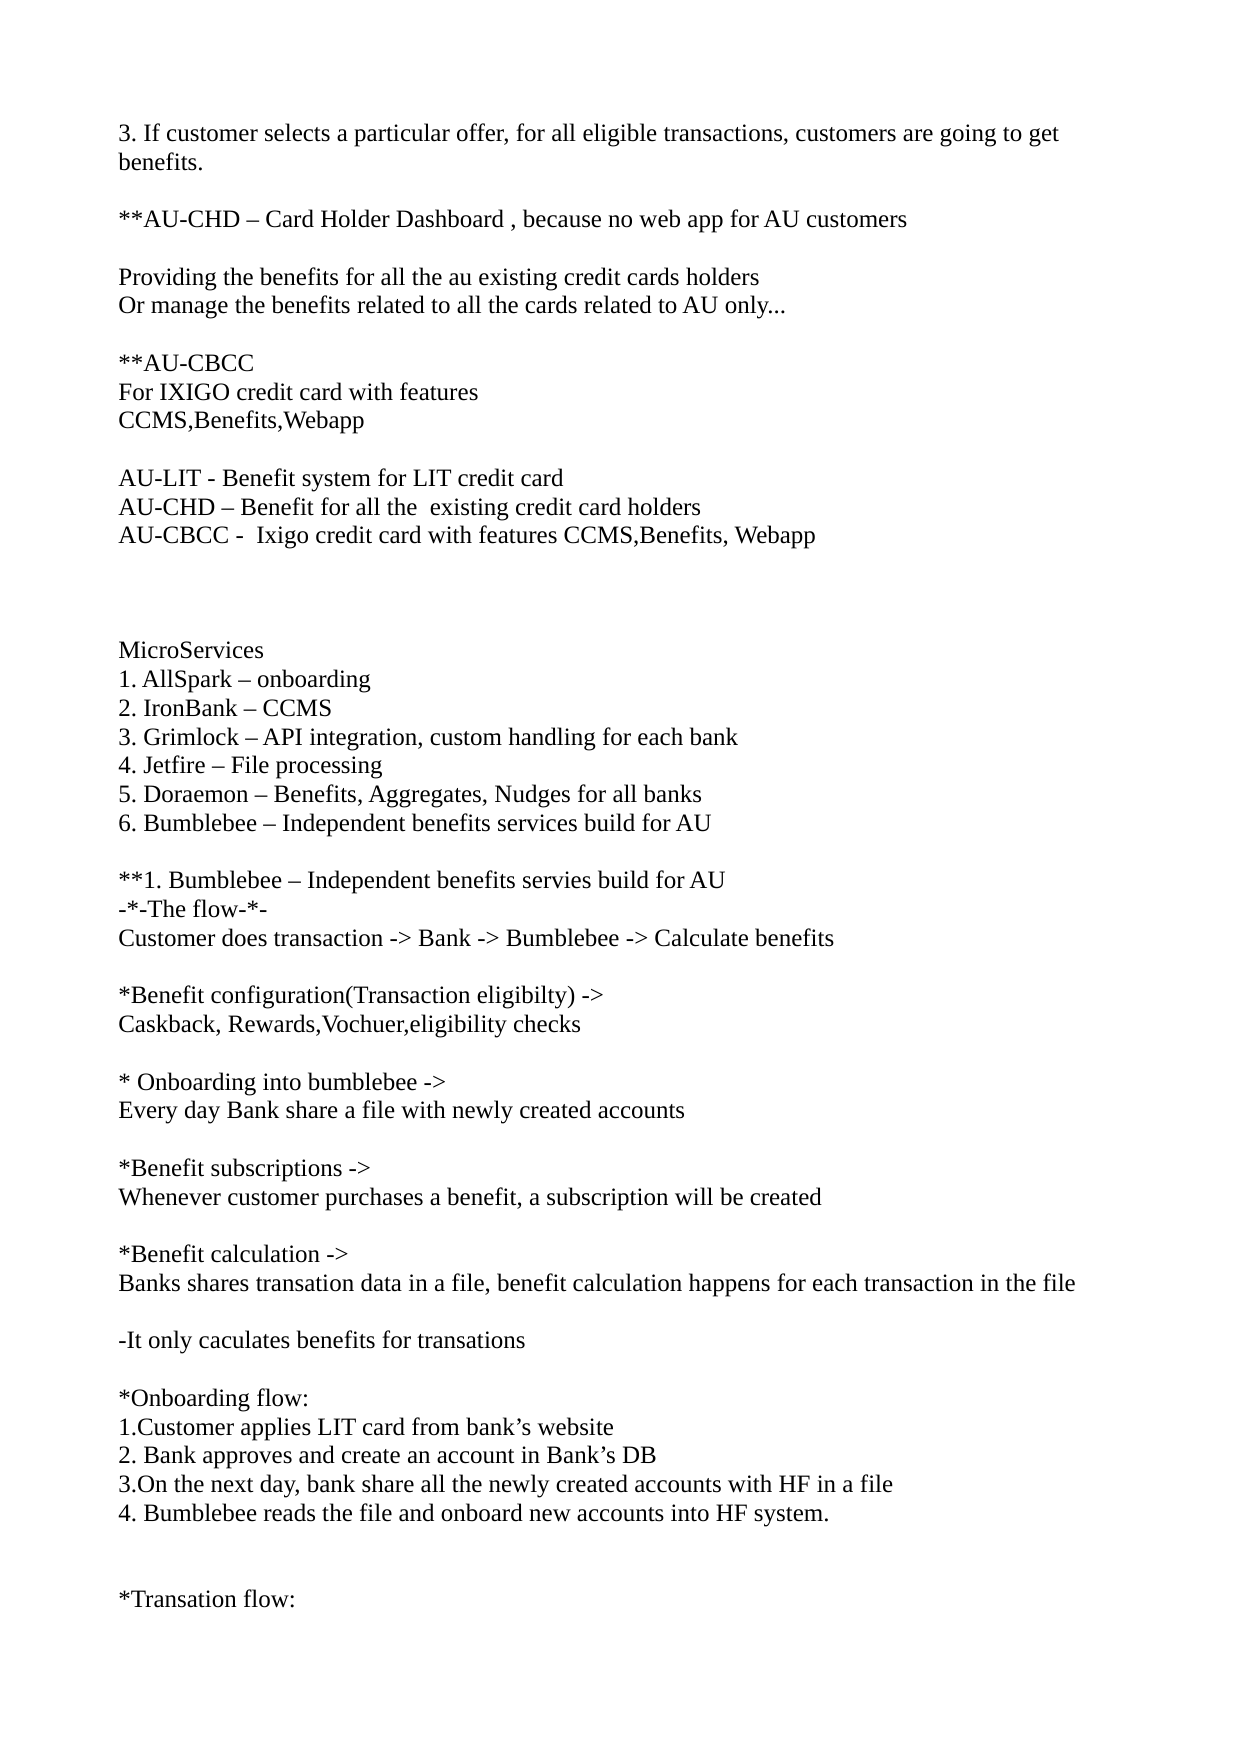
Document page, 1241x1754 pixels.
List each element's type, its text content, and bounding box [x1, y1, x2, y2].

text Providing the benefits for all the au existing credit cards holders [118, 262, 1122, 291]
text Customer does transaction -> Bank -> Bumblebee -> Calculate benefits [118, 923, 1122, 952]
text **AU-CBCC [118, 348, 1122, 377]
text 3. If customer selects a particular offer, for all eligible transactions, customers are going to get benefits. [118, 118, 1122, 176]
text **1. Bumblebee – Independent benefits servies build for AU [118, 866, 1122, 894]
text **AU-CHD – Card Holder Dashboard , because no web app for AU customers [118, 204, 1122, 233]
text -*-The flow-*- [118, 894, 1122, 923]
text 2. IronBank – CCMS [118, 693, 1122, 722]
text 1. AllSpark – onboarding [118, 664, 1122, 693]
text 3.On the next day, bank share all the newly created accounts with HF in a file [118, 1469, 1122, 1498]
text Caskback, Rewards,Vochuer,eligibility checks [118, 1009, 1122, 1038]
text CCMS,Benefits,Webapp [118, 406, 1122, 434]
text 5. Doraemon – Benefits, Aggregates, Nudges for all banks [118, 779, 1122, 808]
text -It only caculates benefits for transations [118, 1326, 1122, 1354]
text 1.Customer applies LIT card from bank’s website [118, 1412, 1122, 1441]
text *Onboarding flow: [118, 1383, 1122, 1412]
text Every day Bank share a file with newly created accounts [118, 1096, 1122, 1124]
text Banks shares transation data in a file, benefit calculation happens for each transaction in the file [118, 1268, 1122, 1297]
text *Benefit configuration(Transaction eligibilty) -> [118, 981, 1122, 1009]
text 4. Jetfire – File processing [118, 751, 1122, 779]
text AU-CHD – Benefit for all the existing credit card holders [118, 492, 1122, 521]
text 4. Bumblebee reads the file and onboard new accounts into HF system. [118, 1498, 1122, 1527]
text Whenever customer purchases a benefit, a subscription will be created [118, 1182, 1122, 1211]
text AU-LIT - Benefit system for LIT credit card [118, 463, 1122, 492]
text 3. Grimlock – API integration, custom handling for each bank [118, 722, 1122, 751]
text *Benefit subscriptions -> [118, 1153, 1122, 1182]
text 6. Bumblebee – Independent benefits services build for AU [118, 808, 1122, 837]
text *Transation flow: [118, 1584, 1122, 1613]
text For IXIGO credit card with features [118, 377, 1122, 406]
text 2. Bank approves and create an account in Bank’s DB [118, 1441, 1122, 1469]
text AU-CBCC - Ixigo credit card with features CCMS,Benefits, Webapp [118, 521, 1122, 549]
text * Onboarding into bumblebee -> [118, 1067, 1122, 1096]
text Or manage the benefits related to all the cards related to AU only... [118, 291, 1122, 319]
text MicroServices [118, 636, 1122, 664]
text *Benefit calculation -> [118, 1239, 1122, 1268]
